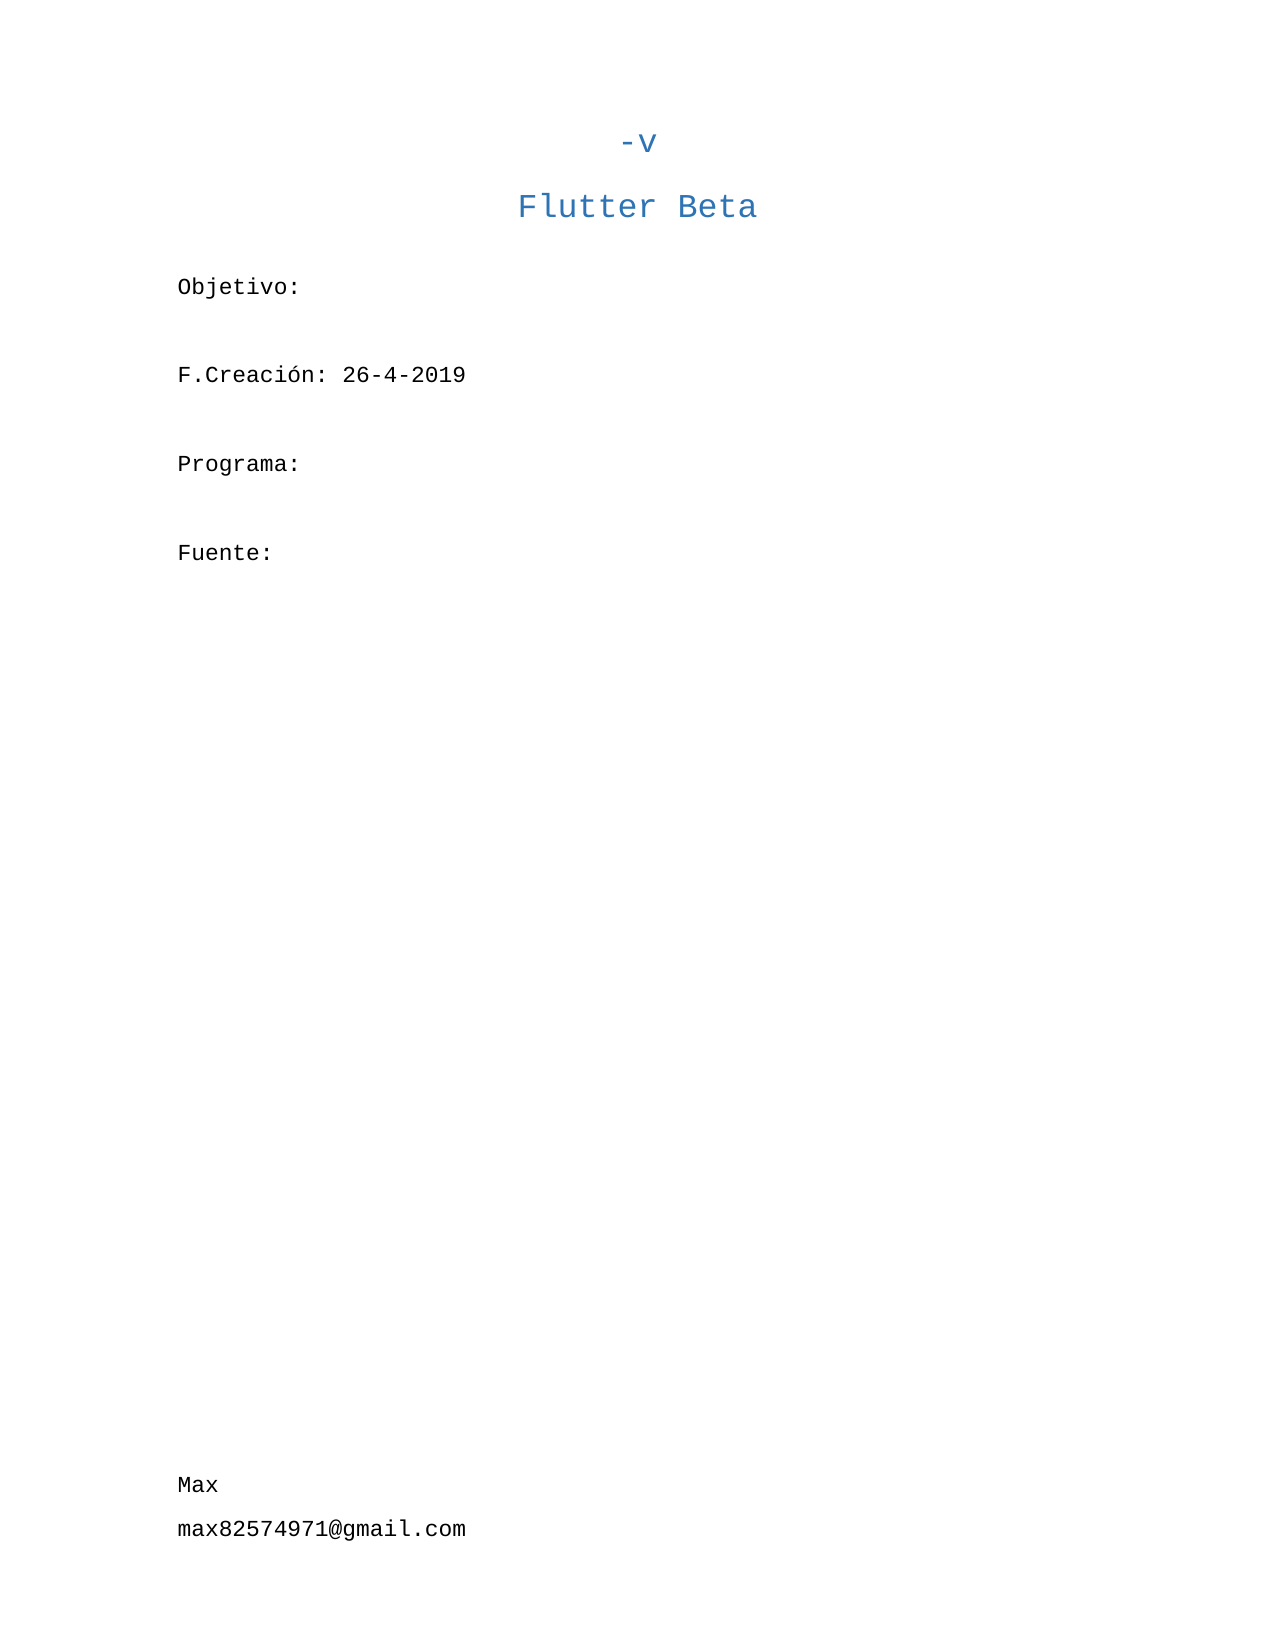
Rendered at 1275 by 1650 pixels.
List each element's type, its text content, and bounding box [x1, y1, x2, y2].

text Fuente: [177, 541, 1098, 567]
text Objetivo: [177, 275, 1098, 301]
text Max [177, 1473, 1098, 1499]
subtitle Flutter Beta [177, 190, 1098, 228]
text Programa: [177, 452, 1098, 478]
text F.Creación: 26-4-2019 [177, 364, 1098, 390]
subtitle -v [177, 125, 1098, 163]
text max82574971@gmail.com [177, 1517, 1098, 1543]
